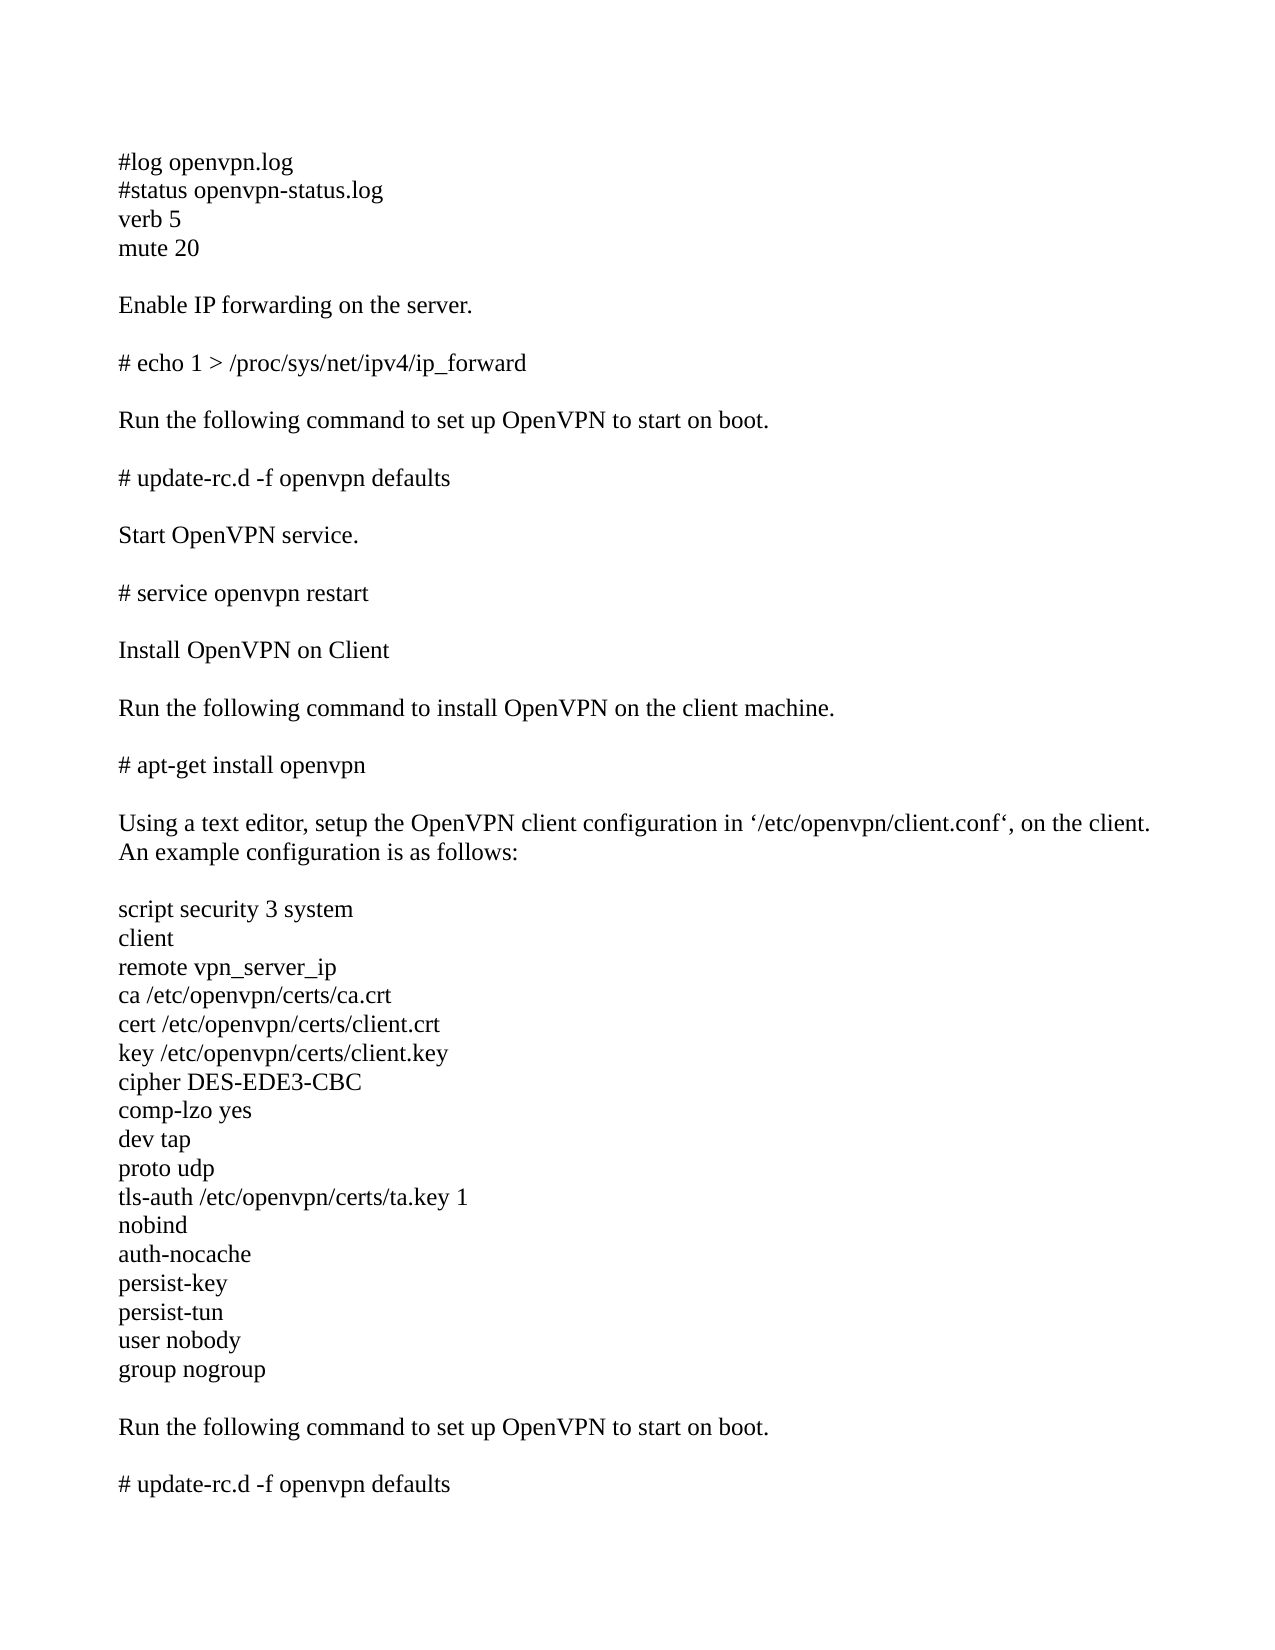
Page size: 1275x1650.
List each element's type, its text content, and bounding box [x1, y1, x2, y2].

text Run the following command to set up OpenVPN to start on boot. [118, 406, 1157, 434]
text group nogroup [118, 1354, 1157, 1383]
text auth-nocache [118, 1239, 1157, 1268]
text # echo 1 > /proc/sys/net/ipv4/ip_forward [118, 348, 1157, 377]
text Install OpenVPN on Client [118, 636, 1157, 664]
text nobind [118, 1211, 1157, 1239]
text comp-lzo yes [118, 1096, 1157, 1124]
text verb 5 [118, 204, 1157, 233]
text Start OpenVPN service. [118, 521, 1157, 549]
text persist-tun [118, 1297, 1157, 1326]
text persist-key [118, 1268, 1157, 1297]
text # update-rc.d -f openvpn defaults [118, 1469, 1157, 1498]
text dev tap [118, 1124, 1157, 1153]
text ca /etc/openvpn/certs/ca.crt [118, 981, 1157, 1009]
text # service openvpn restart [118, 578, 1157, 607]
text client [118, 923, 1157, 952]
text script security 3 system [118, 894, 1157, 923]
text # apt-get install openvpn [118, 751, 1157, 779]
text Using a text editor, setup the OpenVPN client configuration in ‘/etc/openvpn/client.conf‘, on the client. An example configuration is as follows: [118, 808, 1157, 866]
text cert /etc/openvpn/certs/client.crt [118, 1009, 1157, 1038]
text user nobody [118, 1326, 1157, 1354]
text #status openvpn-status.log [118, 176, 1157, 204]
text Run the following command to set up OpenVPN to start on boot. [118, 1412, 1157, 1441]
text tls-auth /etc/openvpn/certs/ta.key 1 [118, 1182, 1157, 1211]
text Enable IP forwarding on the server. [118, 291, 1157, 319]
text Run the following command to install OpenVPN on the client machine. [118, 693, 1157, 722]
text remote vpn_server_ip [118, 952, 1157, 981]
text # update-rc.d -f openvpn defaults [118, 463, 1157, 492]
text mute 20 [118, 233, 1157, 262]
text #log openvpn.log [118, 147, 1157, 176]
text cipher DES-EDE3-CBC [118, 1067, 1157, 1096]
text key /etc/openvpn/certs/client.key [118, 1038, 1157, 1067]
text proto udp [118, 1153, 1157, 1182]
